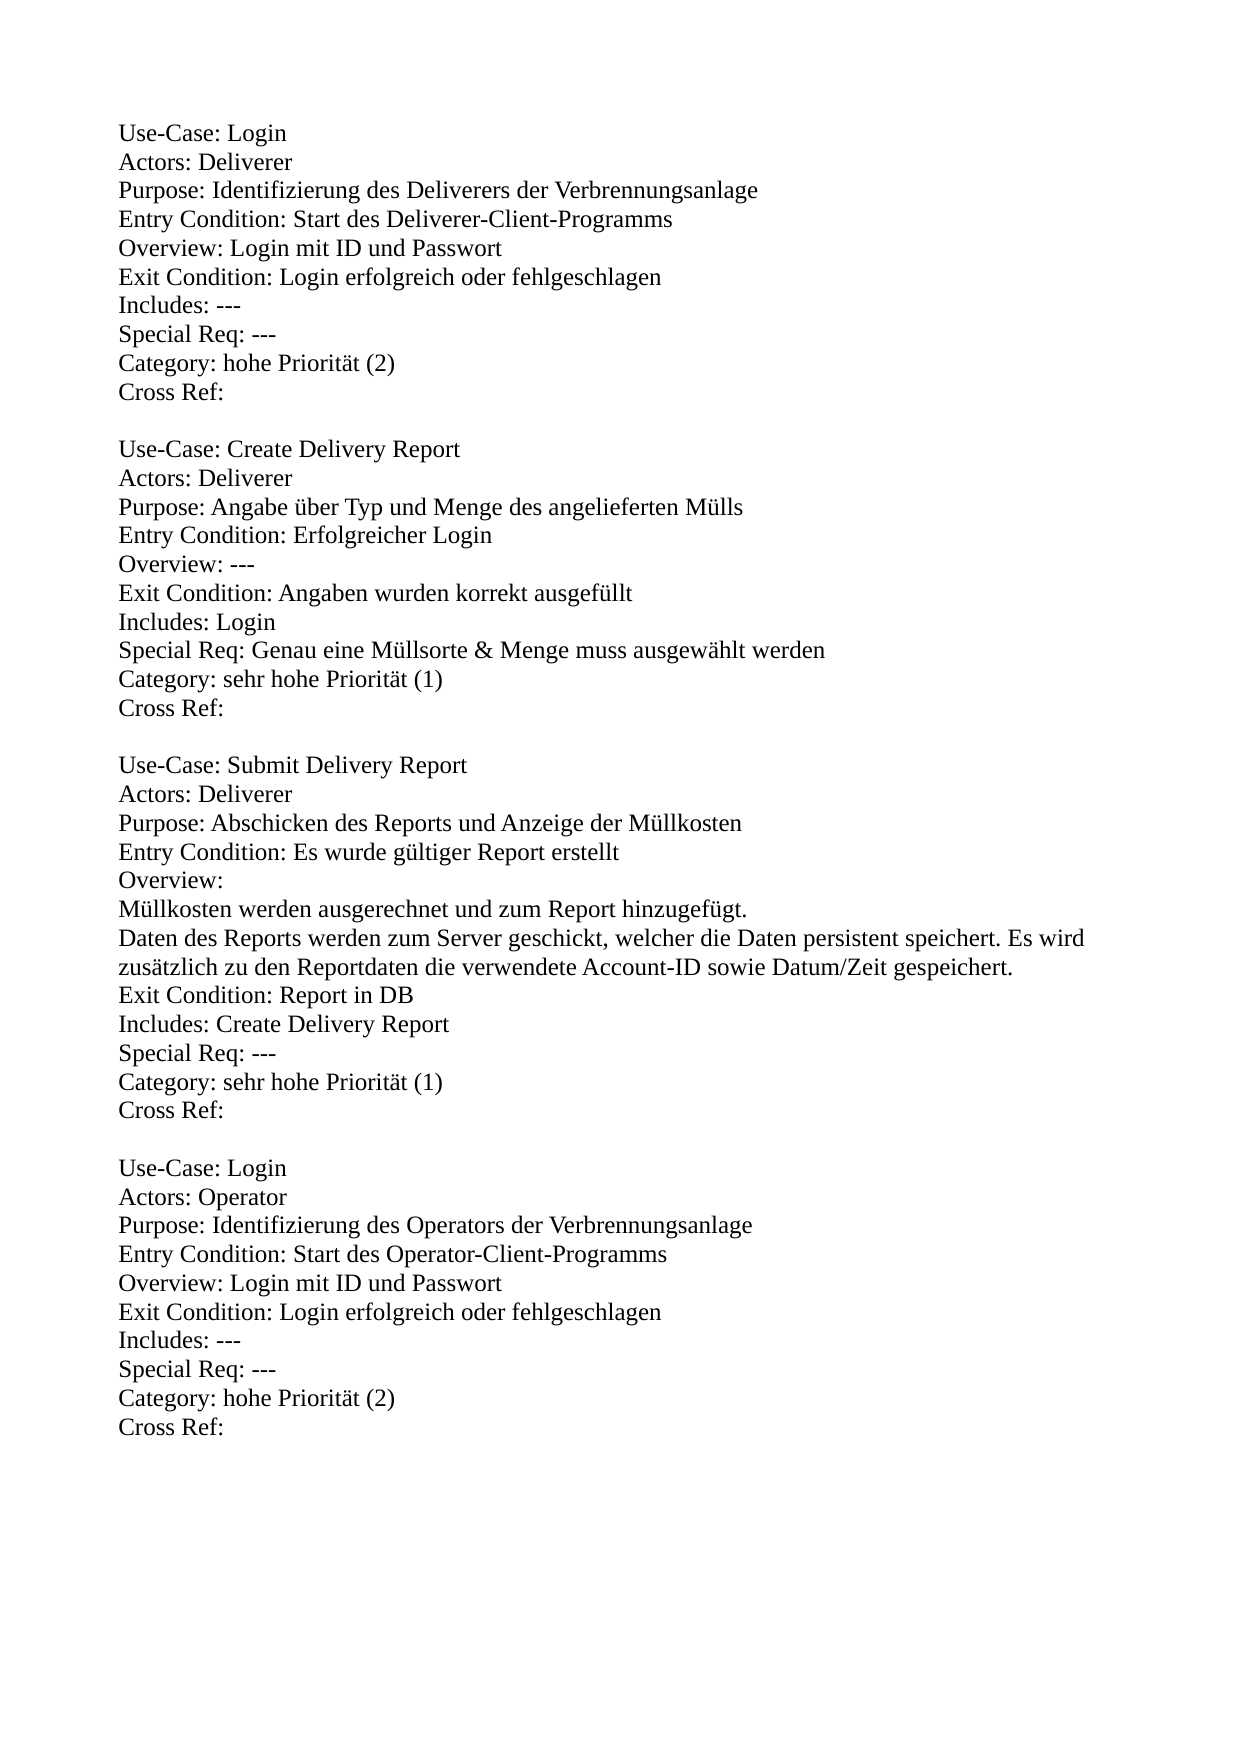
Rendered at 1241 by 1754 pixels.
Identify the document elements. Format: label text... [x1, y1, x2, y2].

text Special Req: --- [118, 319, 1122, 348]
text Overview: --- [118, 549, 1122, 578]
text Includes: Login [118, 607, 1122, 636]
text Overview: [118, 866, 1122, 894]
text Actors: Operator [118, 1182, 1122, 1211]
text Müllkosten werden ausgerechnet und zum Report hinzugefügt. [118, 894, 1122, 923]
text Includes: --- [118, 291, 1122, 319]
text Actors: Deliverer [118, 779, 1122, 808]
text Exit Condition: Login erfolgreich oder fehlgeschlagen [118, 262, 1122, 291]
text Exit Condition: Login erfolgreich oder fehlgeschlagen [118, 1297, 1122, 1326]
text Category: hohe Priorität (2) [118, 1383, 1122, 1412]
text Entry Condition: Start des Deliverer-Client-Programms [118, 204, 1122, 233]
text Purpose: Identifizierung des Deliverers der Verbrennungsanlage [118, 176, 1122, 204]
text Special Req: --- [118, 1038, 1122, 1067]
text Category: sehr hohe Priorität (1) [118, 1067, 1122, 1096]
text Overview: Login mit ID und Passwort [118, 1268, 1122, 1297]
text Overview: Login mit ID und Passwort [118, 233, 1122, 262]
text Purpose: Angabe über Typ und Menge des angelieferten Mülls [118, 492, 1122, 521]
text Cross Ref: [118, 1412, 1122, 1441]
text Includes: --- [118, 1326, 1122, 1354]
text Cross Ref: [118, 1096, 1122, 1124]
text Use-Case: Submit Delivery Report [118, 751, 1122, 779]
text Actors: Deliverer [118, 147, 1122, 176]
text Special Req: --- [118, 1354, 1122, 1383]
text Includes: Create Delivery Report [118, 1009, 1122, 1038]
text Cross Ref: [118, 377, 1122, 406]
text Entry Condition: Erfolgreicher Login [118, 521, 1122, 549]
text Exit Condition: Report in DB [118, 981, 1122, 1009]
text Entry Condition: Es wurde gültiger Report erstellt [118, 837, 1122, 866]
text Purpose: Identifizierung des Operators der Verbrennungsanlage [118, 1211, 1122, 1239]
text Purpose: Abschicken des Reports und Anzeige der Müllkosten [118, 808, 1122, 837]
text Category: hohe Priorität (2) [118, 348, 1122, 377]
text Category: sehr hohe Priorität (1) [118, 664, 1122, 693]
text Daten des Reports werden zum Server geschickt, welcher die Daten persistent speichert. Es wird zusätzlich zu den Reportdaten die verwendete Account-ID sowie Datum/Zeit gespeichert. [118, 923, 1122, 981]
text Exit Condition: Angaben wurden korrekt ausgefüllt [118, 578, 1122, 607]
text Entry Condition: Start des Operator-Client-Programms [118, 1239, 1122, 1268]
text Special Req: Genau eine Müllsorte & Menge muss ausgewählt werden [118, 636, 1122, 664]
text Use-Case: Login [118, 1153, 1122, 1182]
text Use-Case: Create Delivery Report [118, 434, 1122, 463]
text Actors: Deliverer [118, 463, 1122, 492]
text Cross Ref: [118, 693, 1122, 722]
text Use-Case: Login [118, 118, 1122, 147]
